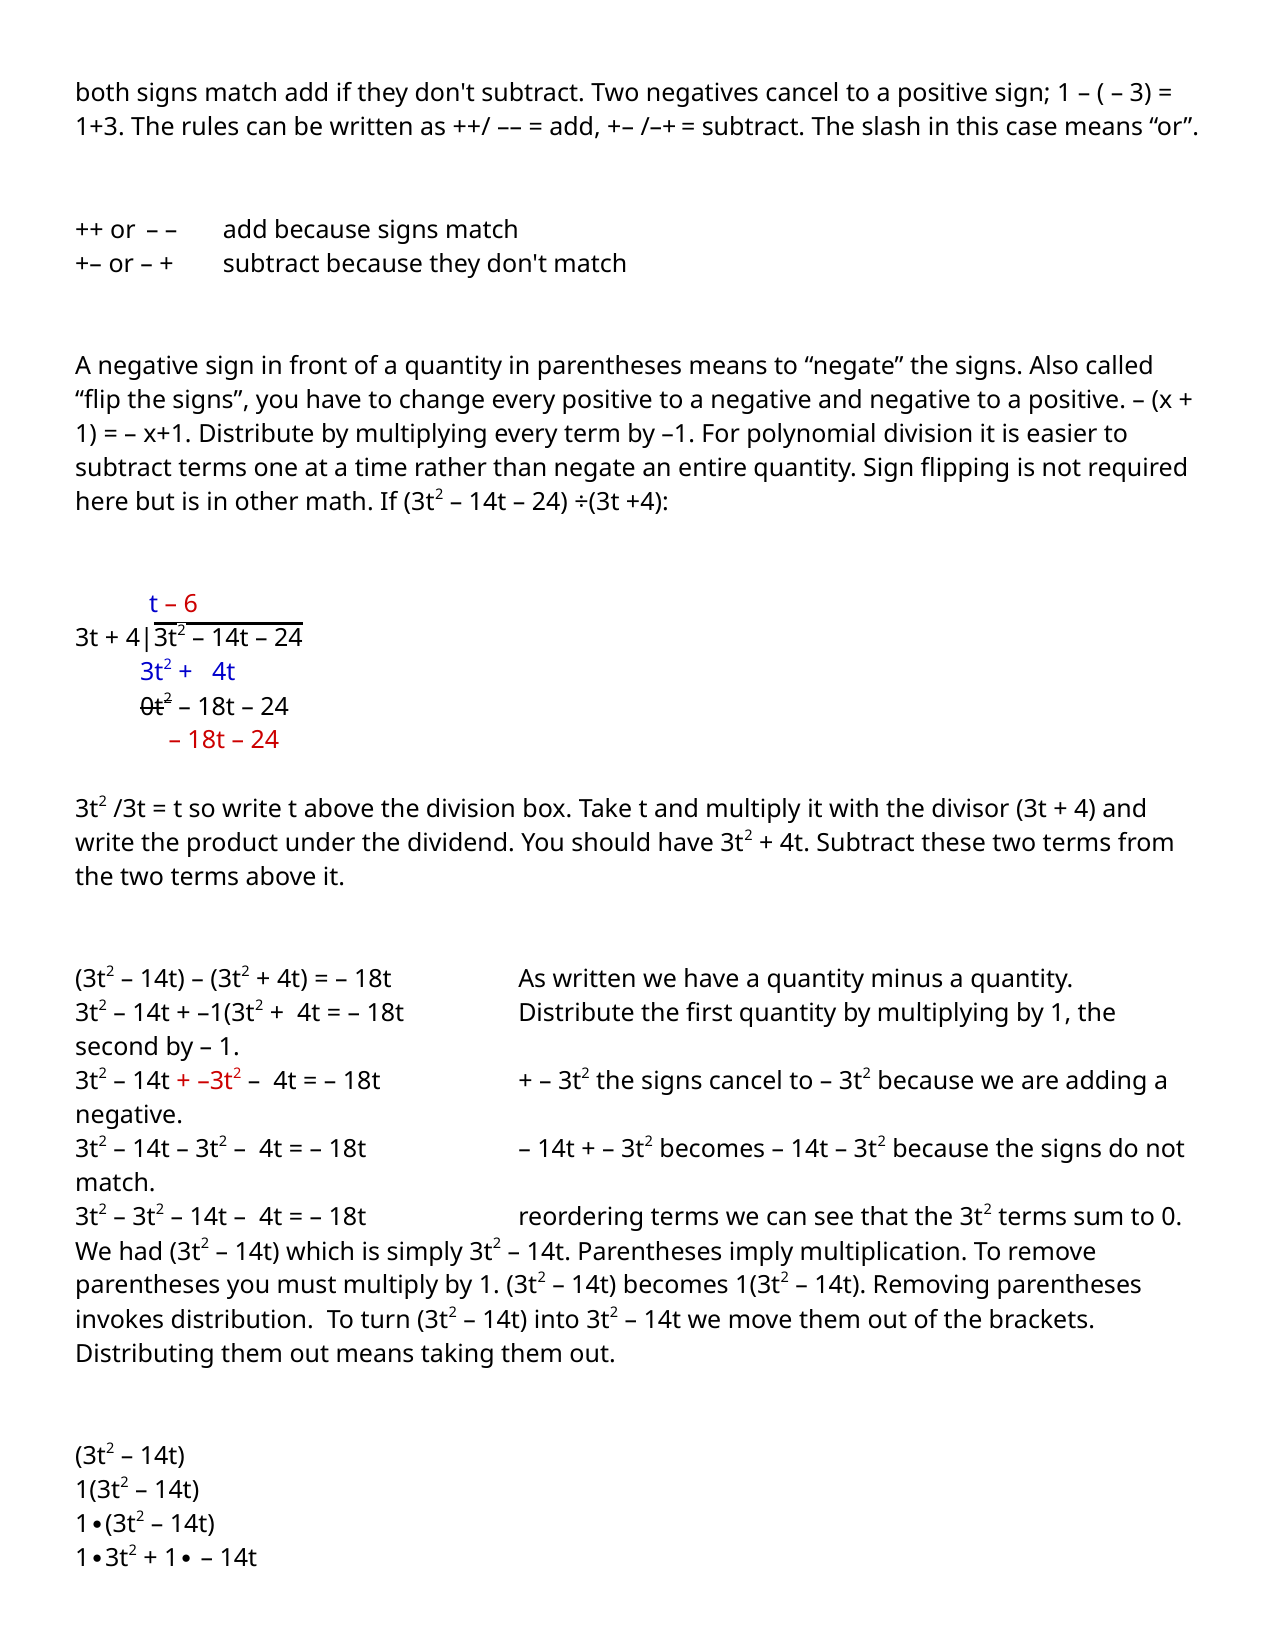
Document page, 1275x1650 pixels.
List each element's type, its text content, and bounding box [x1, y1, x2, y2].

text 1∙3t2 + 1∙ – 14t [75, 1540, 1200, 1574]
text 3t2 – 14t + –3t2 – 4t = – 18t + – 3t2 the signs cancel to – 3t2 because we are adding a negative. [75, 1063, 1200, 1131]
text 1(3t2 – 14t) [75, 1472, 1200, 1506]
text 3t2 – 14t – 3t2 – 4t = – 18t – 14t + – 3t2 becomes – 14t – 3t2 because the signs do not match. [75, 1131, 1200, 1199]
text ++ or – – add because signs match [75, 211, 1200, 245]
text 0t2 – 18t – 24 [75, 688, 1200, 722]
text – 18t – 24 [75, 722, 1200, 756]
text 3t2 /3t = t so write t above the division box. Take t and multiply it with the divisor (3t + 4) and write the product under the dividend. You should have 3t2 + 4t. Subtract these two terms from the two terms above it. [75, 790, 1200, 892]
text 3t + 4|3t2 – 14t – 24 [75, 620, 1200, 654]
text +– or – + subtract because they don't match [75, 245, 1200, 279]
text 3t2 + 4t [75, 654, 1200, 688]
text 3t2 – 14t + –1(3t2 + 4t = – 18t Distribute the first quantity by multiplying by 1, the second by – 1. [75, 995, 1200, 1063]
text A negative sign in front of a quantity in parentheses means to “negate” the signs. Also called “flip the signs”, you have to change every positive to a negative and negative to a positive. – (x + 1) = – x+1. Distribute by multiplying every term by –1. For polynomial division it is easier to subtract terms one at a time rather than negate an entire quantity. Sign flipping is not required here but is in other math. If (3t2 – 14t – 24) ÷(3t +4): [75, 347, 1200, 518]
text (3t2 – 14t) – (3t2 + 4t) = – 18t As written we have a quantity minus a quantity. [75, 961, 1200, 995]
text t – 6 [75, 586, 1200, 620]
text 1∙(3t2 – 14t) [75, 1506, 1200, 1540]
text We had (3t2 – 14t) which is simply 3t2 – 14t. Parentheses imply multiplication. To remove parentheses you must multiply by 1. (3t2 – 14t) becomes 1(3t2 – 14t). Removing parentheses invokes distribution. To turn (3t2 – 14t) into 3t2 – 14t we move them out of the brackets. Distributing them out means taking them out. [75, 1233, 1200, 1369]
text (3t2 – 14t) [75, 1437, 1200, 1472]
text 3t2 – 3t2 – 14t – 4t = – 18t reordering terms we can see that the 3t2 terms sum to 0. [75, 1199, 1200, 1233]
text both signs match add if they don't subtract. Two negatives cancel to a positive sign; 1 – ( – 3) = 1+3. The rules can be written as ++/ –– = add, +– /–+ = subtract. The slash in this case means “or”. [75, 75, 1200, 143]
